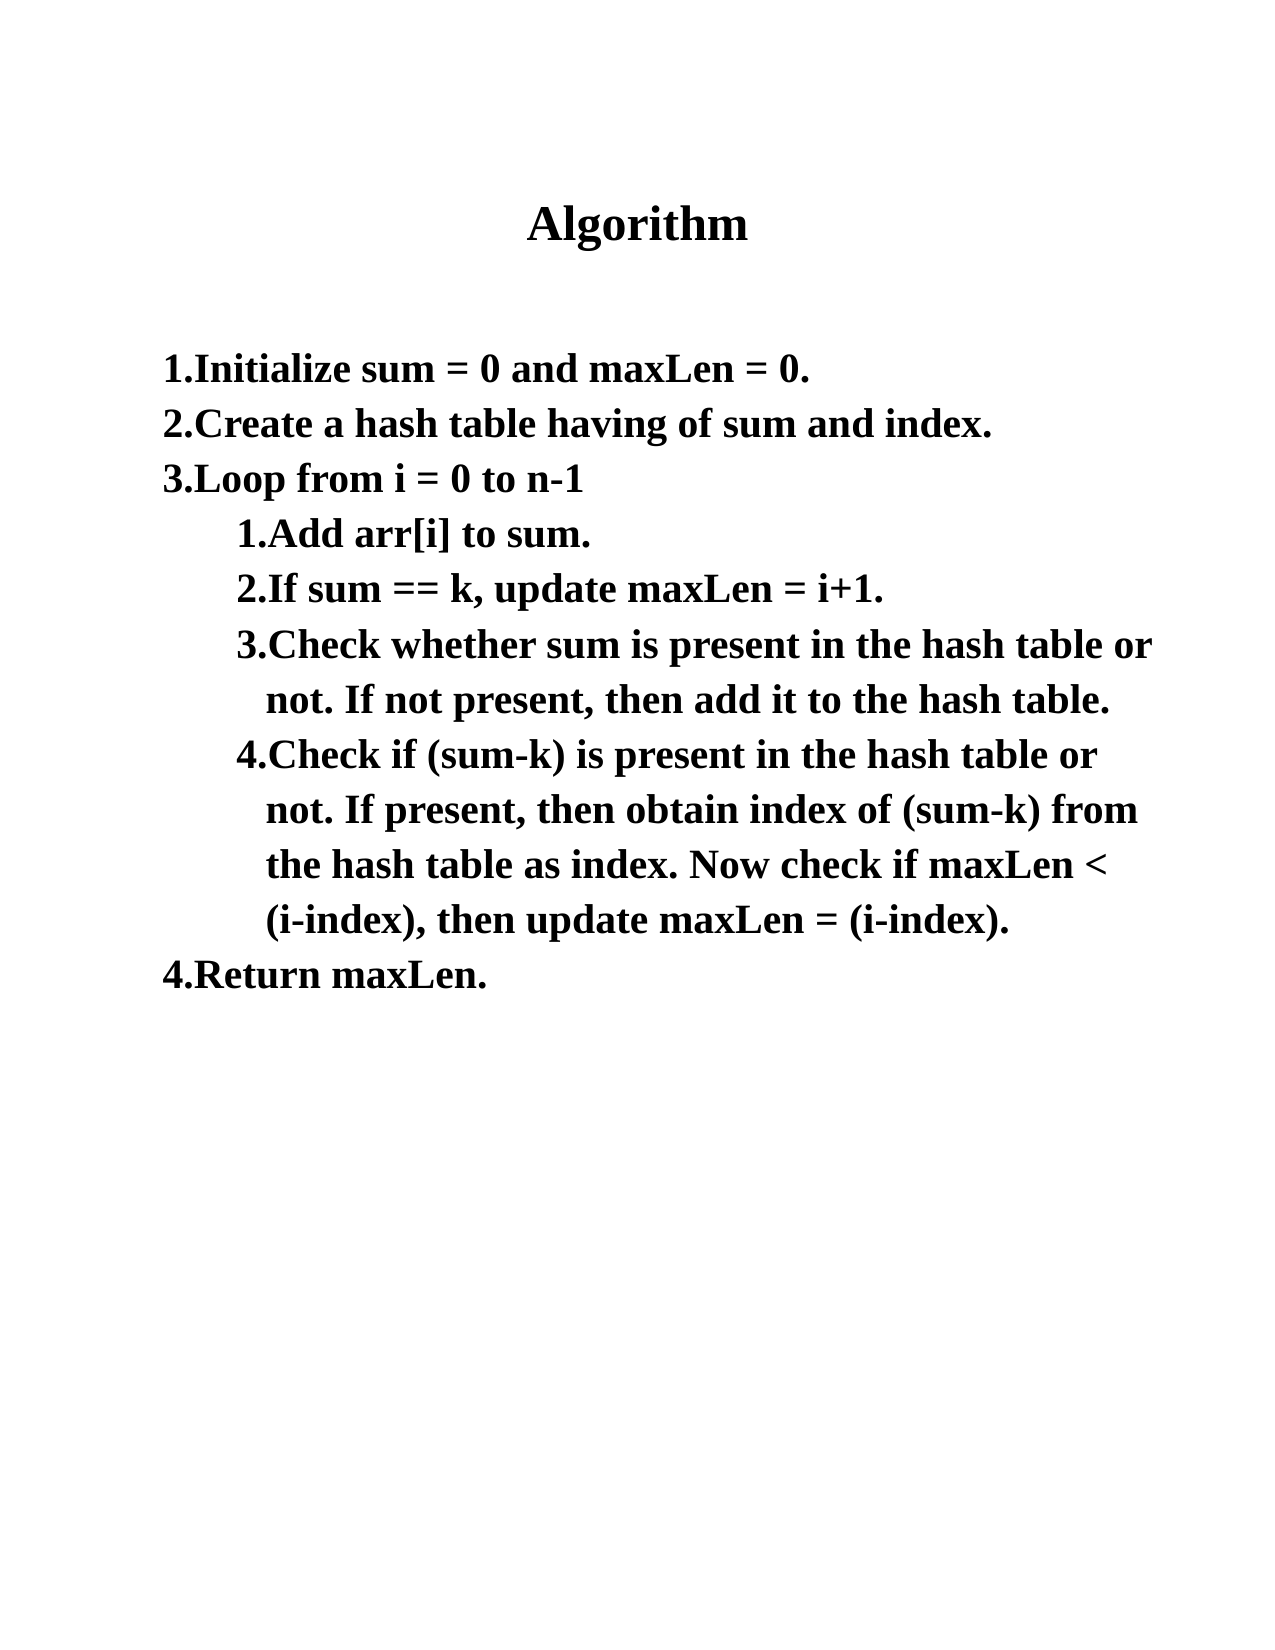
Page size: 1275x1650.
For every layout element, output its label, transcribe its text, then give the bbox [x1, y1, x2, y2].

list Check whether sum is present in the hash table or not. If not present, then add it to the hash table. [236, 619, 1157, 722]
list Check if (sum-k) is present in the hash table or not. If present, then obtain index of (sum-k) from the hash table as index. Now check if maxLen < (i-index), then update maxLen = (i-index). [236, 729, 1157, 942]
list If sum == k, update maxLen = i+1. [236, 564, 1157, 612]
list Loop from i = 0 to n-1 [162, 454, 1157, 502]
list Return maxLen. [162, 950, 1157, 998]
text Algorithm [118, 193, 1157, 251]
list Add arr[i] to sum. [236, 509, 1157, 557]
list Initialize sum = 0 and maxLen = 0. [162, 343, 1157, 391]
list Create a hash table having of sum and index. [162, 399, 1157, 447]
